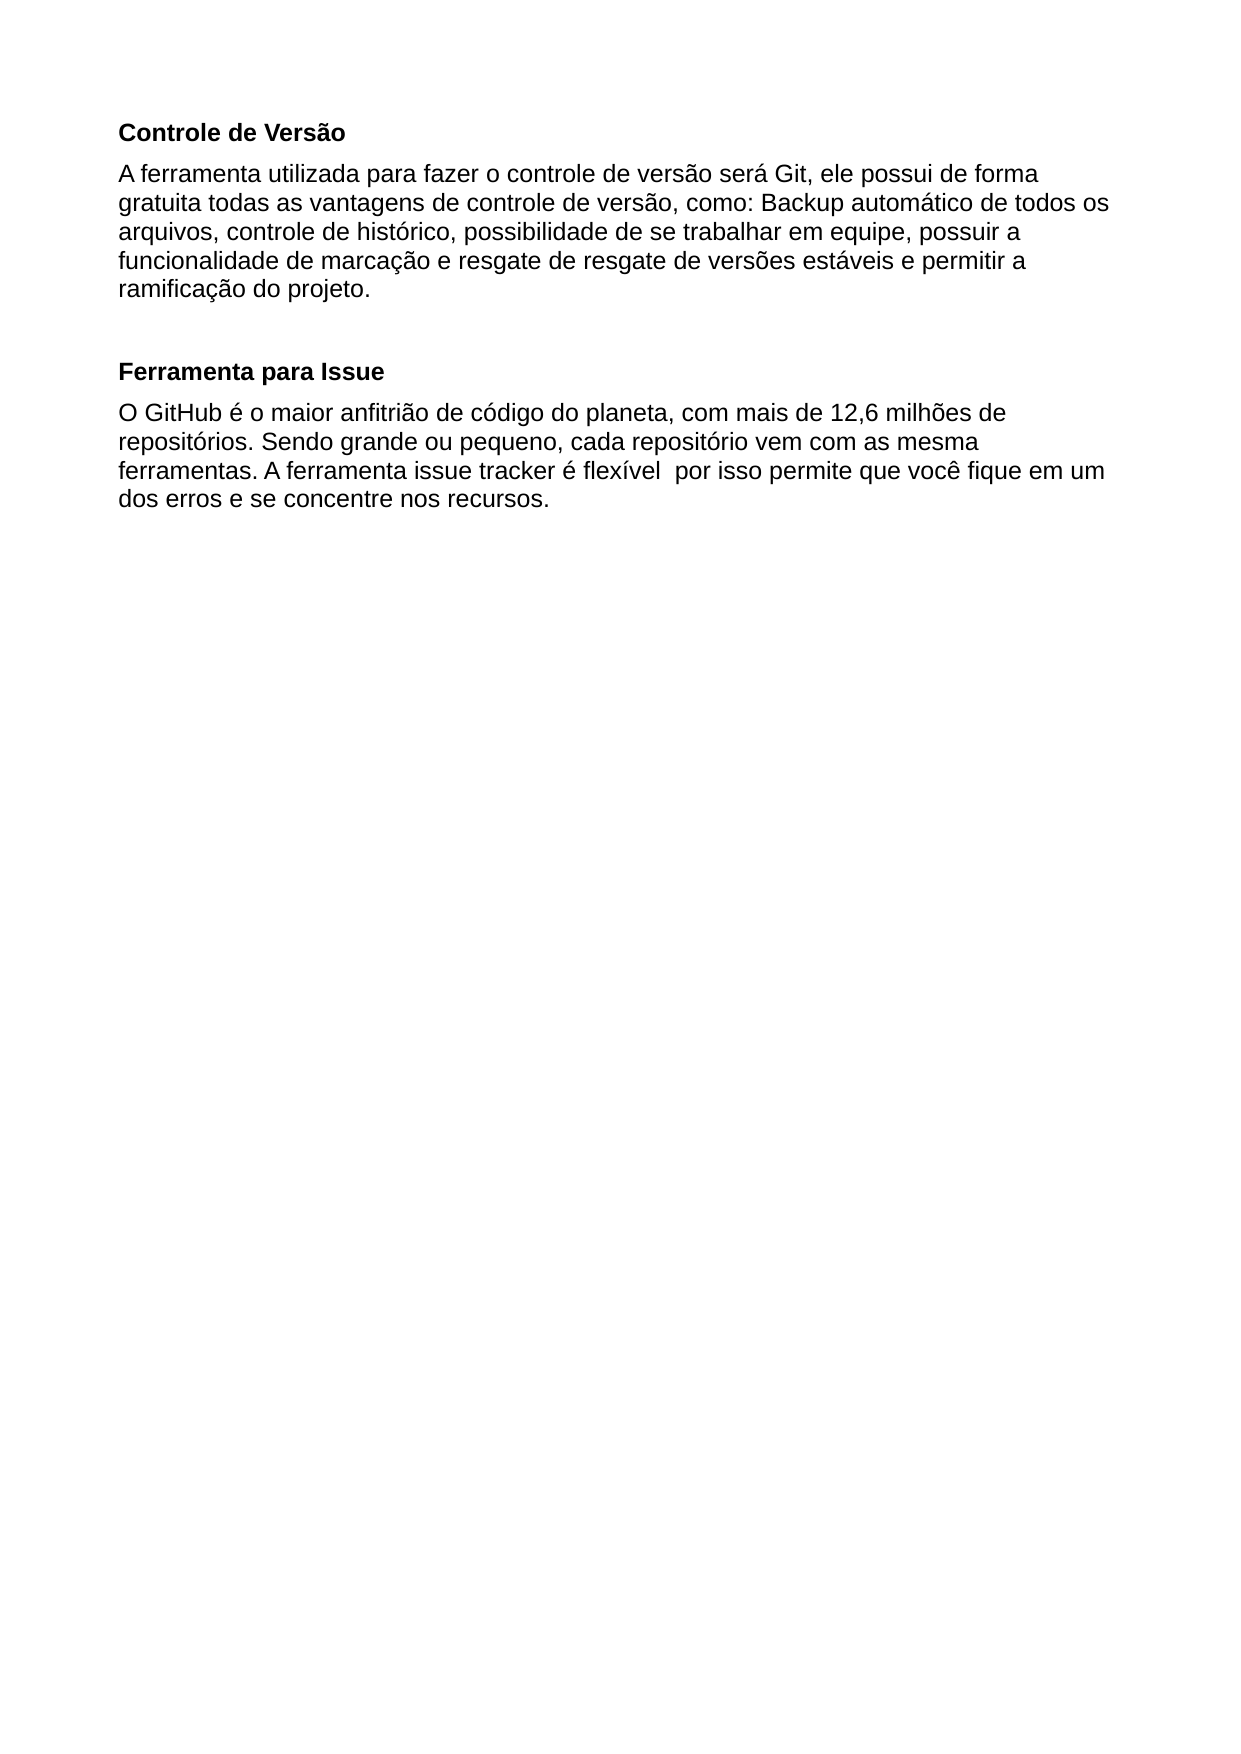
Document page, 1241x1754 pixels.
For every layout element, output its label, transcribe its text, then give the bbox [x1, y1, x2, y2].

subtitle Ferramenta para Issue [118, 357, 1122, 386]
subtitle Controle de Versão [118, 118, 1122, 147]
text O GitHub é o maior anfitrião de código do planeta, com mais de 12,6 milhões de repositórios. Sendo grande ou pequeno, cada repositório vem com as mesma ferramentas. A ferramenta issue tracker é flexível por isso permite que você fique em um dos erros e se concentre nos recursos. [118, 398, 1122, 513]
text A ferramenta utilizada para fazer o controle de versão será Git, ele possui de forma gratuita todas as vantagens de controle de versão, como: Backup automático de todos os arquivos, controle de histórico, possibilidade de se trabalhar em equipe, possuir a funcionalidade de marcação e resgate de resgate de versões estáveis e permitir a ramificação do projeto. [118, 159, 1122, 303]
